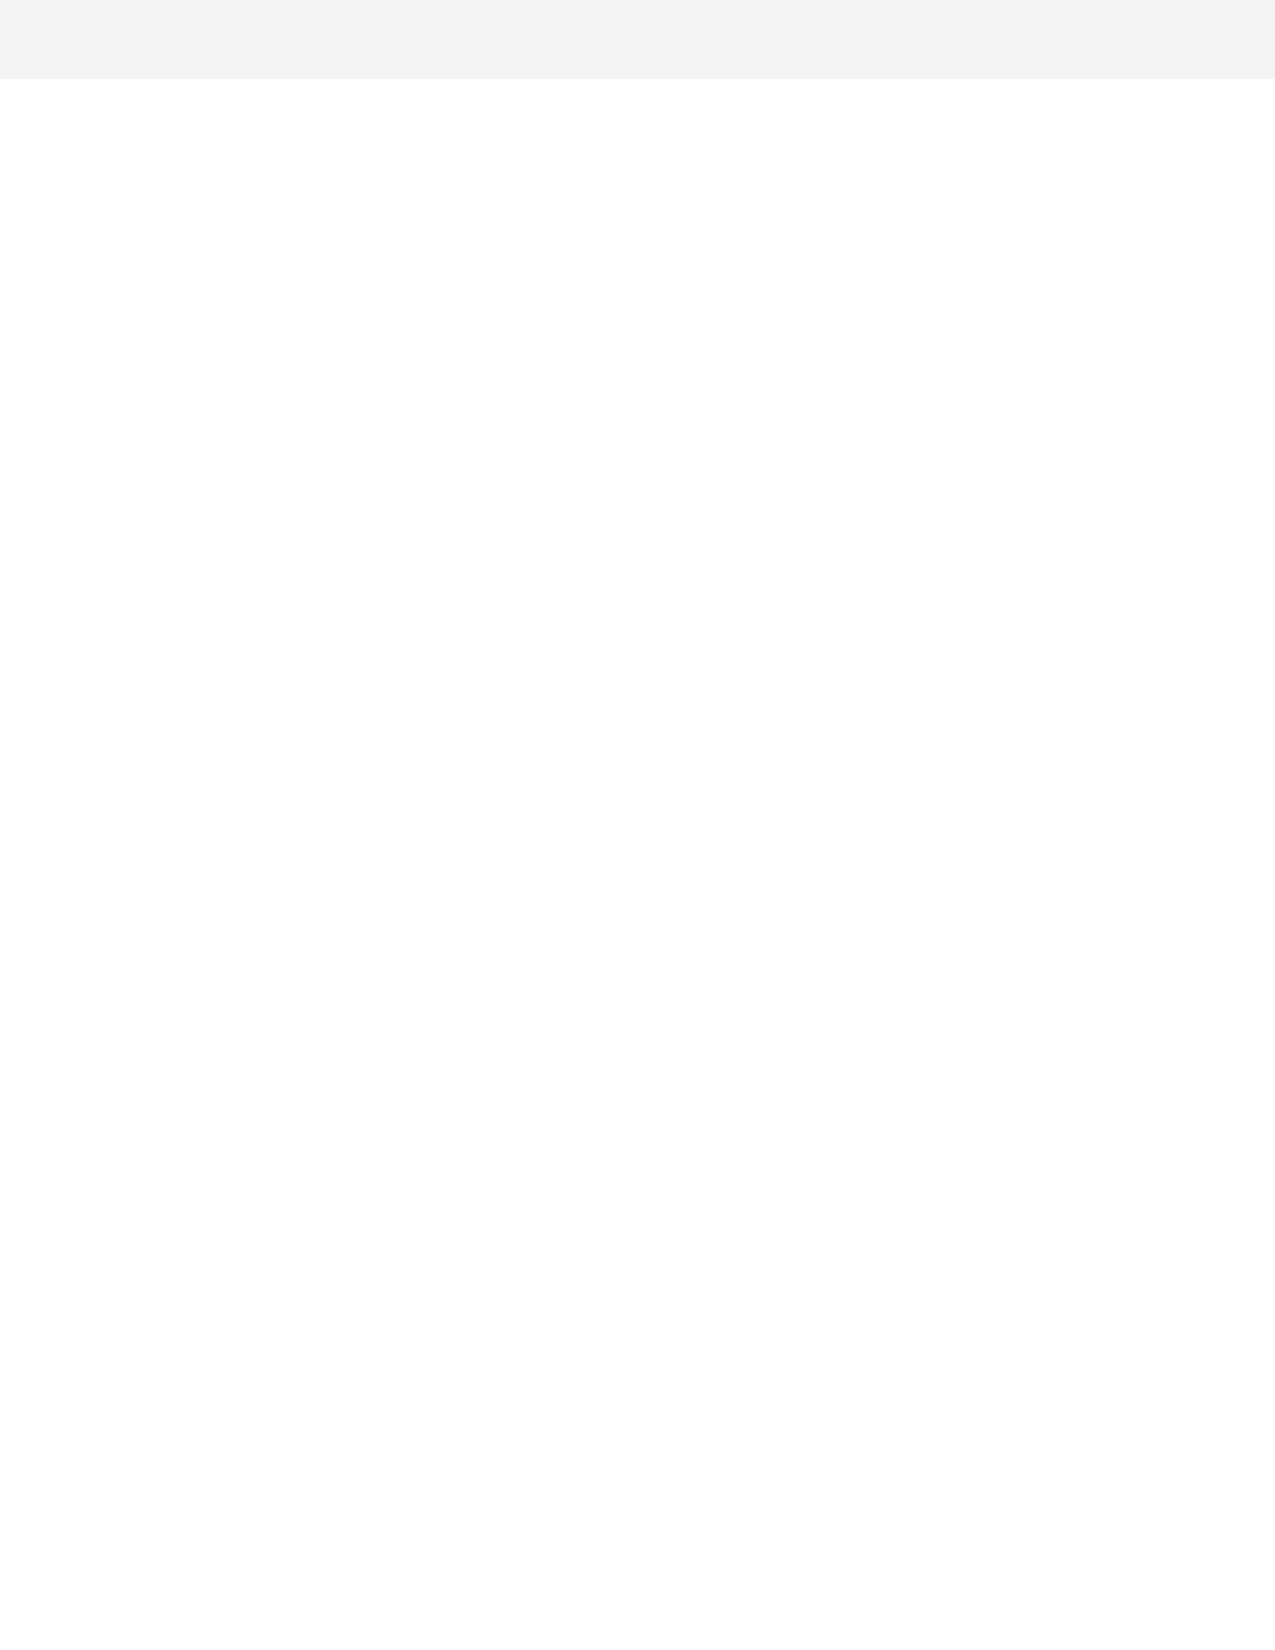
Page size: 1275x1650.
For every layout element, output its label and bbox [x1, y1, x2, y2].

table_cell [1, 1, 1275, 78]
